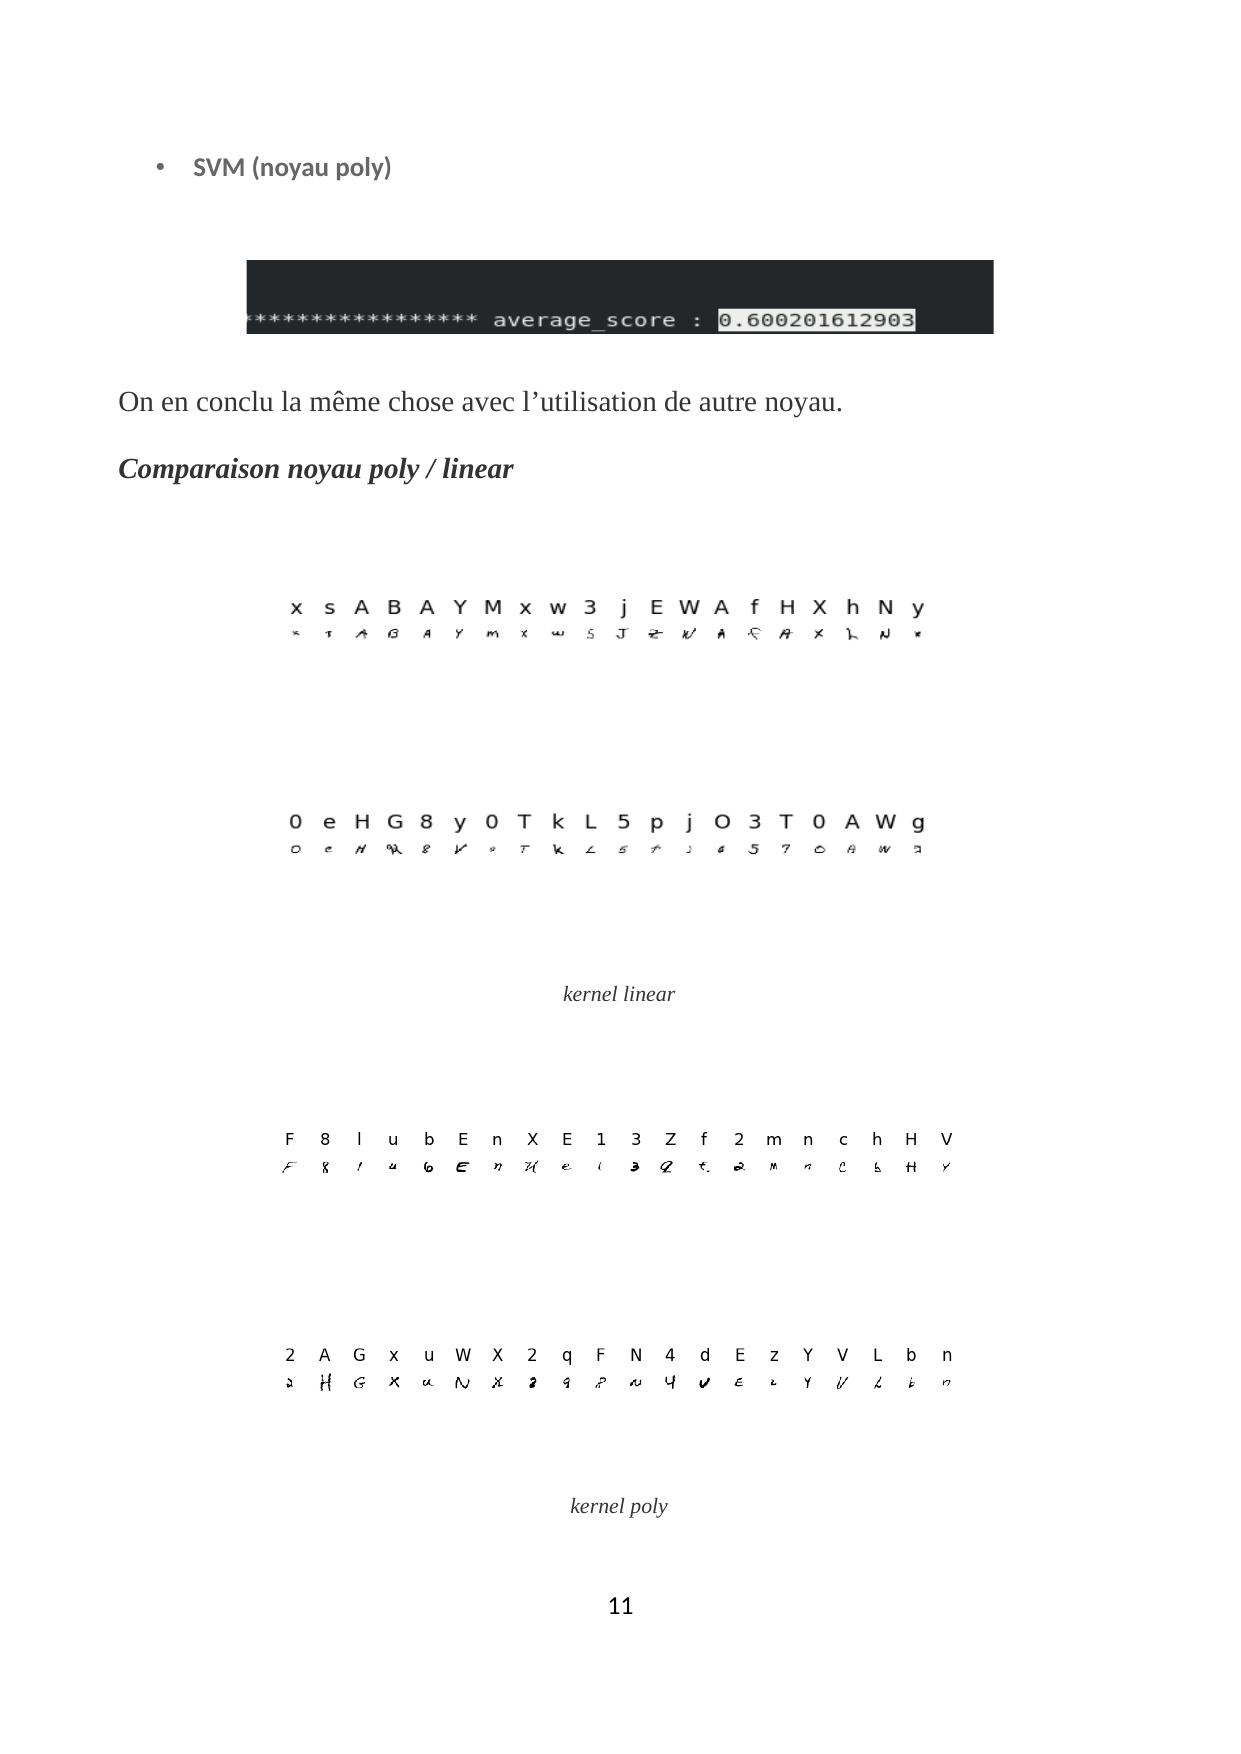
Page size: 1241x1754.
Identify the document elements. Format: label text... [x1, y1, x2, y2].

text kernel linear [118, 981, 1122, 1006]
picture [234, 518, 1006, 948]
text Comparaison noyau poly / linear [118, 451, 1122, 485]
picture [203, 1040, 1038, 1493]
text kernel poly [118, 1040, 1122, 1518]
text On en conclu la même chose avec l’utilisation de autre noyau. [118, 384, 1122, 418]
picture [246, 260, 994, 334]
subtitle SVM (noyau poly) [156, 150, 1122, 183]
